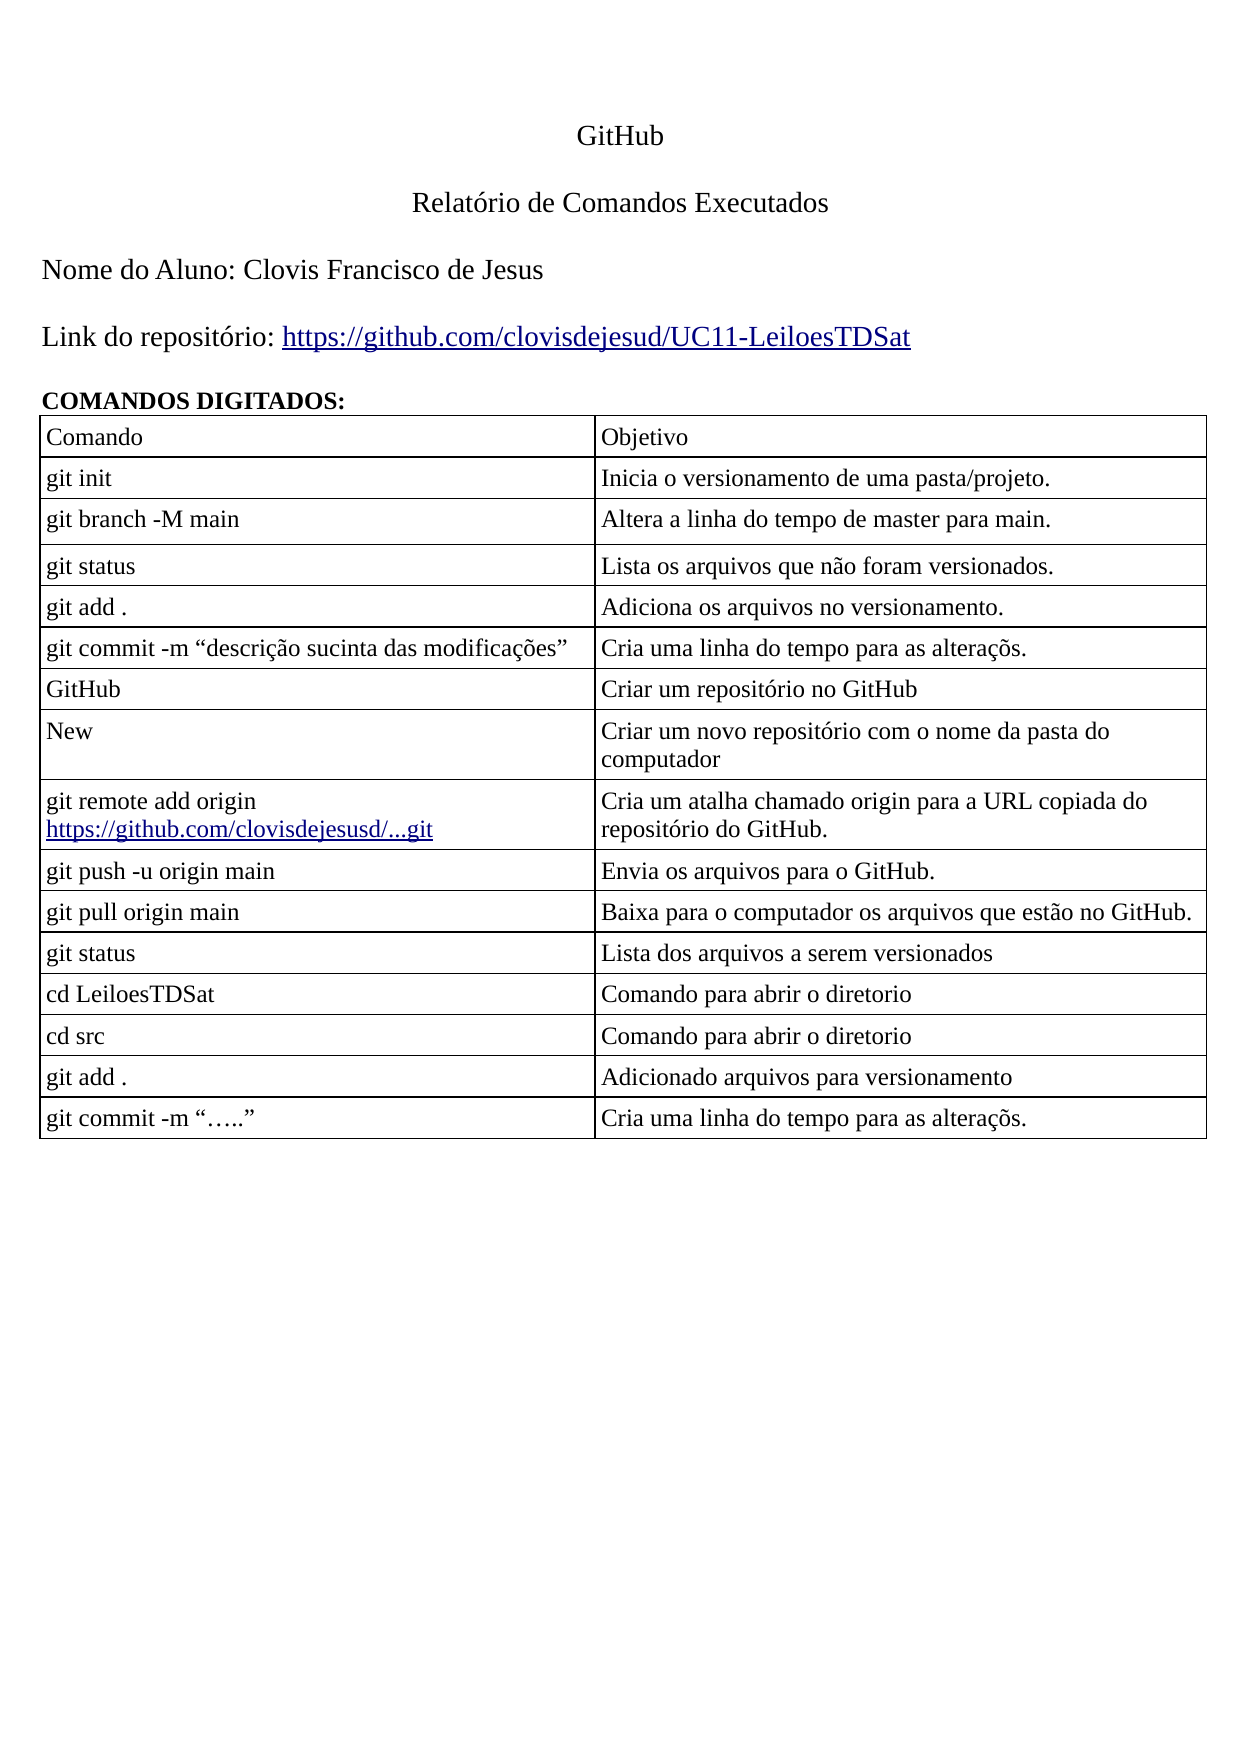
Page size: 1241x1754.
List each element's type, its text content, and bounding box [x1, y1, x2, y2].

table_cell git add . [41, 1056, 594, 1096]
table_cell cd LeiloesTDSat [41, 974, 594, 1014]
table_cell git commit -m “…..” [41, 1098, 594, 1138]
text Link do repositório: https://github.com/clovisdejesud/UC11-LeiloesTDSat [41, 319, 1122, 353]
table_cell Adicionado arquivos para versionamento [596, 1056, 1206, 1096]
table_cell Inicia o versionamento de uma pasta/projeto. [596, 458, 1206, 498]
table_cell git status [41, 933, 594, 973]
table_cell Criar um repositório no GitHub [596, 669, 1206, 709]
table_cell New [41, 710, 594, 779]
table_cell Cria um atalha chamado origin para a URL copiada do repositório do GitHub. [596, 780, 1206, 849]
text GitHub [118, 118, 1122, 152]
table_cell Envia os arquivos para o GitHub. [596, 850, 1206, 890]
table_cell git commit -m “descrição sucinta das modificações” [41, 628, 594, 668]
table_header Objetivo [596, 416, 1206, 456]
table_cell cd src [41, 1015, 594, 1055]
table_cell git branch -M main [41, 499, 594, 544]
table_cell Comando para abrir o diretorio [596, 1015, 1206, 1055]
text Nome do Aluno: Clovis Francisco de Jesus [41, 252, 1122, 286]
table_cell Cria uma linha do tempo para as alteraçõs. [596, 1098, 1206, 1138]
table_cell git push -u origin main [41, 850, 594, 890]
table_cell Lista os arquivos que não foram versionados. [596, 545, 1206, 585]
table_cell git remote add origin https://github.com/clovisdejesusd/...git [41, 780, 594, 849]
table_cell Comando para abrir o diretorio [596, 974, 1206, 1014]
text Relatório de Comandos Executados [118, 185, 1122, 219]
table_cell Adiciona os arquivos no versionamento. [596, 586, 1206, 626]
table_cell Altera a linha do tempo de master para main. [596, 499, 1206, 544]
table_cell Cria uma linha do tempo para as alteraçõs. [596, 628, 1206, 668]
table_cell git status [41, 545, 594, 585]
table_cell Baixa para o computador os arquivos que estão no GitHub. [596, 891, 1206, 931]
table_cell git pull origin main [41, 891, 594, 931]
table_cell Criar um novo repositório com o nome da pasta do computador [596, 710, 1206, 779]
table_cell GitHub [41, 669, 594, 709]
table_cell git add . [41, 586, 594, 626]
text COMANDOS DIGITADOS: [41, 386, 1122, 415]
table_cell git init [41, 458, 594, 498]
table_cell Lista dos arquivos a serem versionados [596, 933, 1206, 973]
table_header Comando [41, 416, 594, 456]
